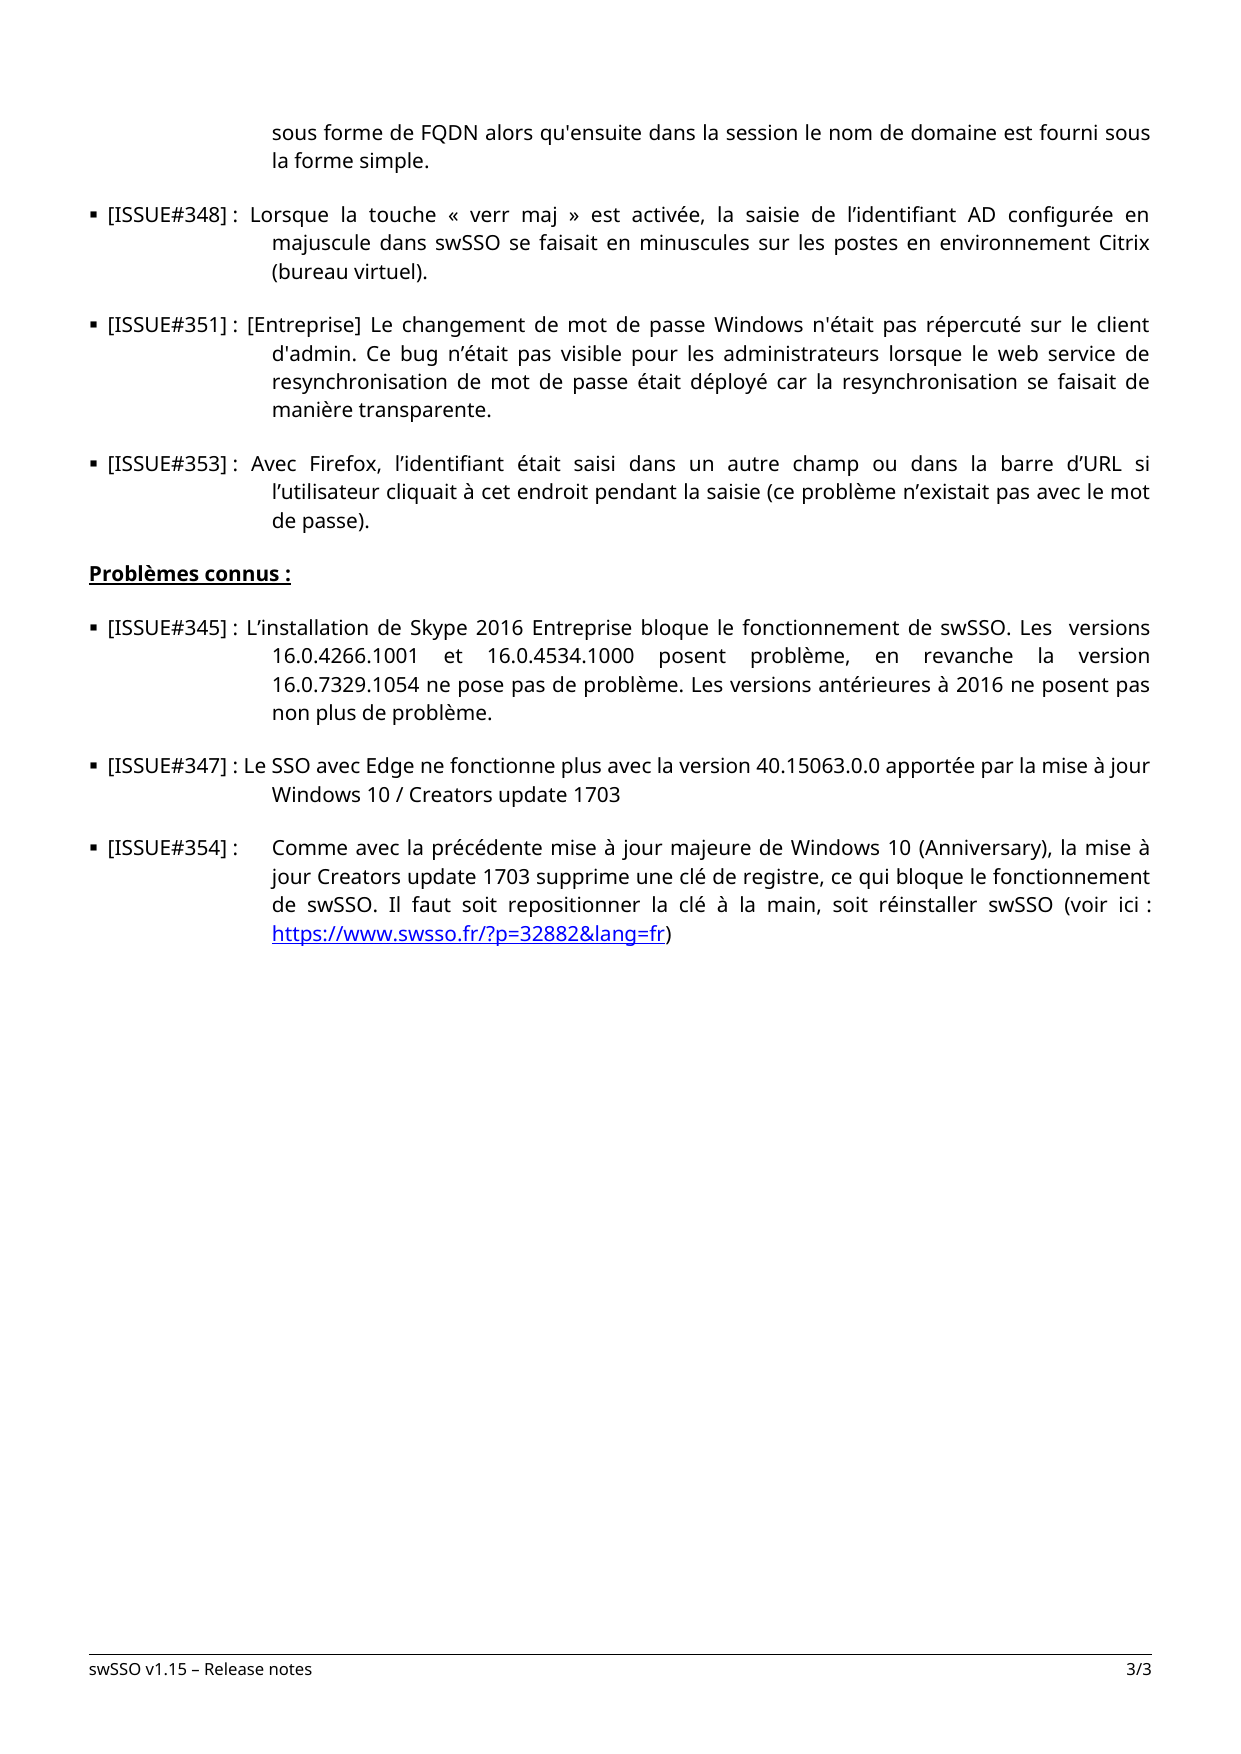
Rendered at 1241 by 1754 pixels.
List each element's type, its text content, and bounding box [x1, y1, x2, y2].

list sous forme de FQDN alors qu'ensuite dans la session le nom de domaine est fourni sous la forme simple. [89, 118, 1152, 175]
list [ISSUE#353] : Avec Firefox, l’identifiant était saisi dans un autre champ ou dans la barre d’URL si l’utilisateur cliquait à cet endroit pendant la saisie (ce problème n’existait pas avec le mot de passe). [89, 449, 1152, 534]
list Problèmes connus : [89, 559, 1152, 588]
list [ISSUE#348] : Lorsque la touche « verr maj » est activée, la saisie de l’identifiant AD configurée en majuscule dans swSSO se faisait en minuscules sur les postes en environnement Citrix (bureau virtuel). [89, 200, 1152, 285]
list [ISSUE#345] : L’installation de Skype 2016 Entreprise bloque le fonctionnement de swSSO. Les versions 16.0.4266.1001 et 16.0.4534.1000 posent problème, en revanche la version 16.0.7329.1054 ne pose pas de problème. Les versions antérieures à 2016 ne posent pas non plus de problème. [89, 613, 1152, 727]
list [ISSUE#354] : Comme avec la précédente mise à jour majeure de Windows 10 (Anniversary), la mise à jour Creators update 1703 supprime une clé de registre, ce qui bloque le fonctionnement de swSSO. Il faut soit repositionner la clé à la main, soit réinstaller swSSO (voir ici : https://www.swsso.fr/?p=32882&lang=fr) [89, 833, 1152, 947]
list [ISSUE#351] : [Entreprise] Le changement de mot de passe Windows n'était pas répercuté sur le client d'admin. Ce bug n’était pas visible pour les administrateurs lorsque le web service de resynchronisation de mot de passe était déployé car la resynchronisation se faisait de manière transparente. [89, 310, 1152, 424]
list [ISSUE#347] : Le SSO avec Edge ne fonctionne plus avec la version 40.15063.0.0 apportée par la mise à jour Windows 10 / Creators update 1703 [89, 752, 1152, 808]
